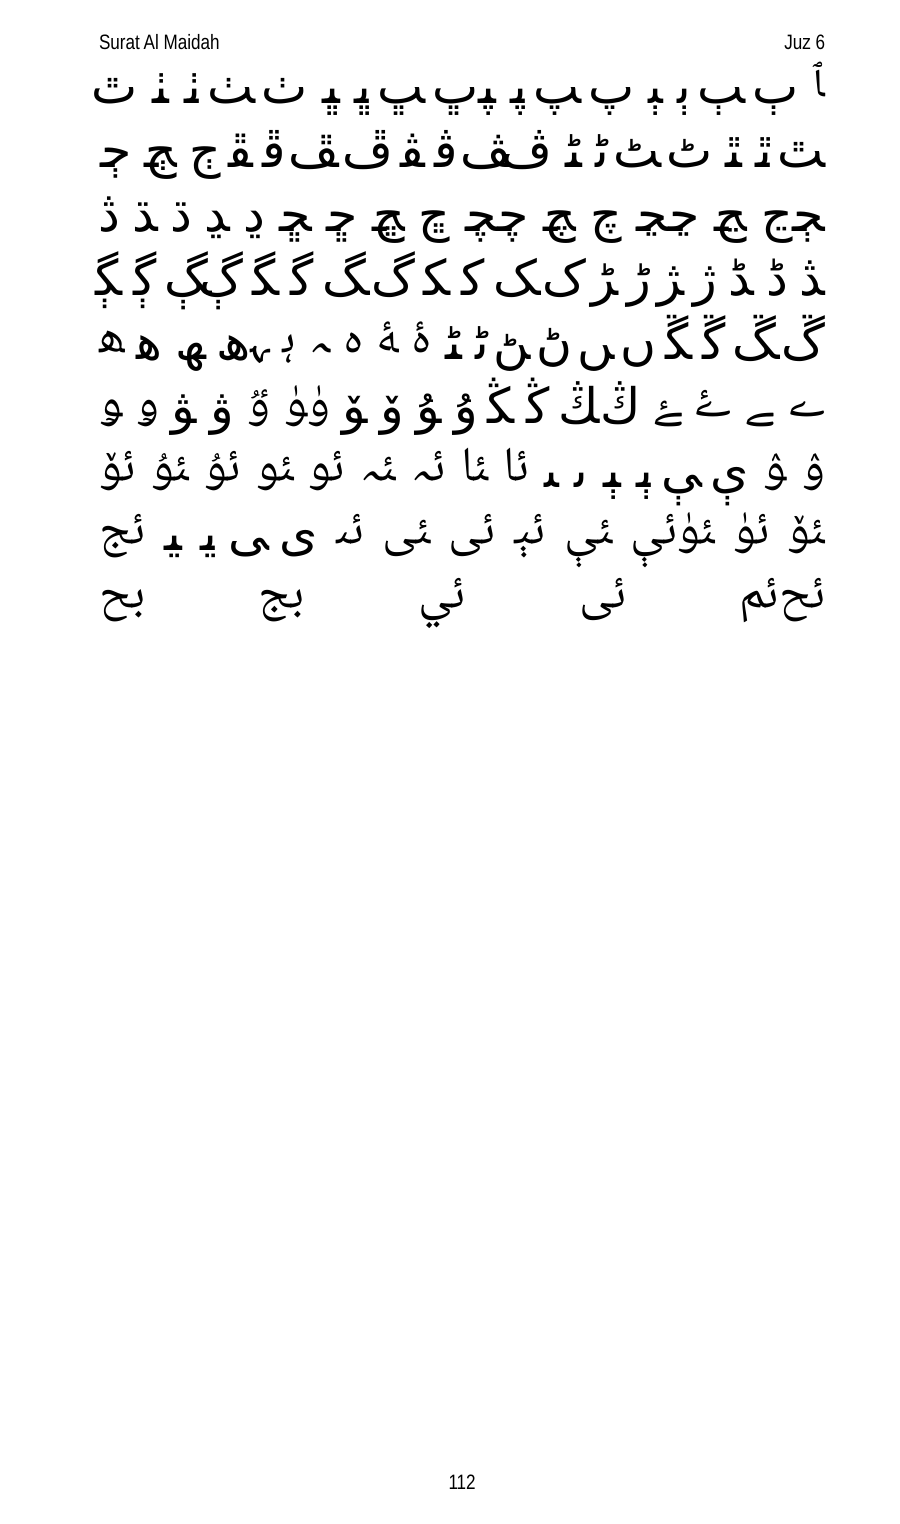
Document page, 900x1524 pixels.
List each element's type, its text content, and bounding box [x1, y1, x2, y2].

text ﯢ ﯣ ﯤ ﯥ ﯦ ﯧ ﯨ ﯩ ﯪ ﯫ ﯬ ﯭ ﯮ ﯯ ﯰ ﯱ ﯲ ﯳ ﯴ ﯵﯶ ﯷ ﯸ ﯹ ﯺ ﯻ ﯼ ﯽ ﯾ ﯿ ﰀ ﰁﰂ ﰃ ﰄ ﰅ ﰆ [99, 443, 825, 635]
text ﭑ ﭒ ﭓ ﭔ ﭕ ﭖ ﭗ ﭘ ﭙﭚ ﭛ ﭜ ﭝ ﭞ ﭟ ﭠ ﭡ ﭢ ﭣ ﭤ ﭥ ﭦ ﭧ ﭨ ﭩ ﭪﭫ ﭬ ﭭ ﭮ ﭯ ﭰ ﭱ ﭲ ﭳ ﭴ ﭵﭶ ﭷ ﭸﭹ ﭺ ﭻ ﭼﭽ ﭾ ﭿ ﮀ ﮁ ﮂ ﮃ ﮄ ﮅ ﮆ ﮇ ﮈ ﮉ ﮊ ﮋ ﮌ ﮍ ﮎ ﮏ ﮐ ﮑ ﮒ ﮓ ﮔ ﮕ ﮖﮗ ﮘ ﮙ ﮚ ﮛ ﮜ ﮝ ﮞ ﮟ ﮠ ﮡ ﮢ ﮣ ﮤ ﮥ ﮦ ﮧ ﮨ ﮩﮪ ﮫ ﮬ ﮭ ﮮ ﮯ ﮰ ﮱ ﯓ ﯔ ﯕ ﯖ ﯗ ﯘ ﯙ ﯚ ﯛﯜ ﯝ ﯞ ﯟ ﯠ ﯡ [99, 60, 825, 443]
